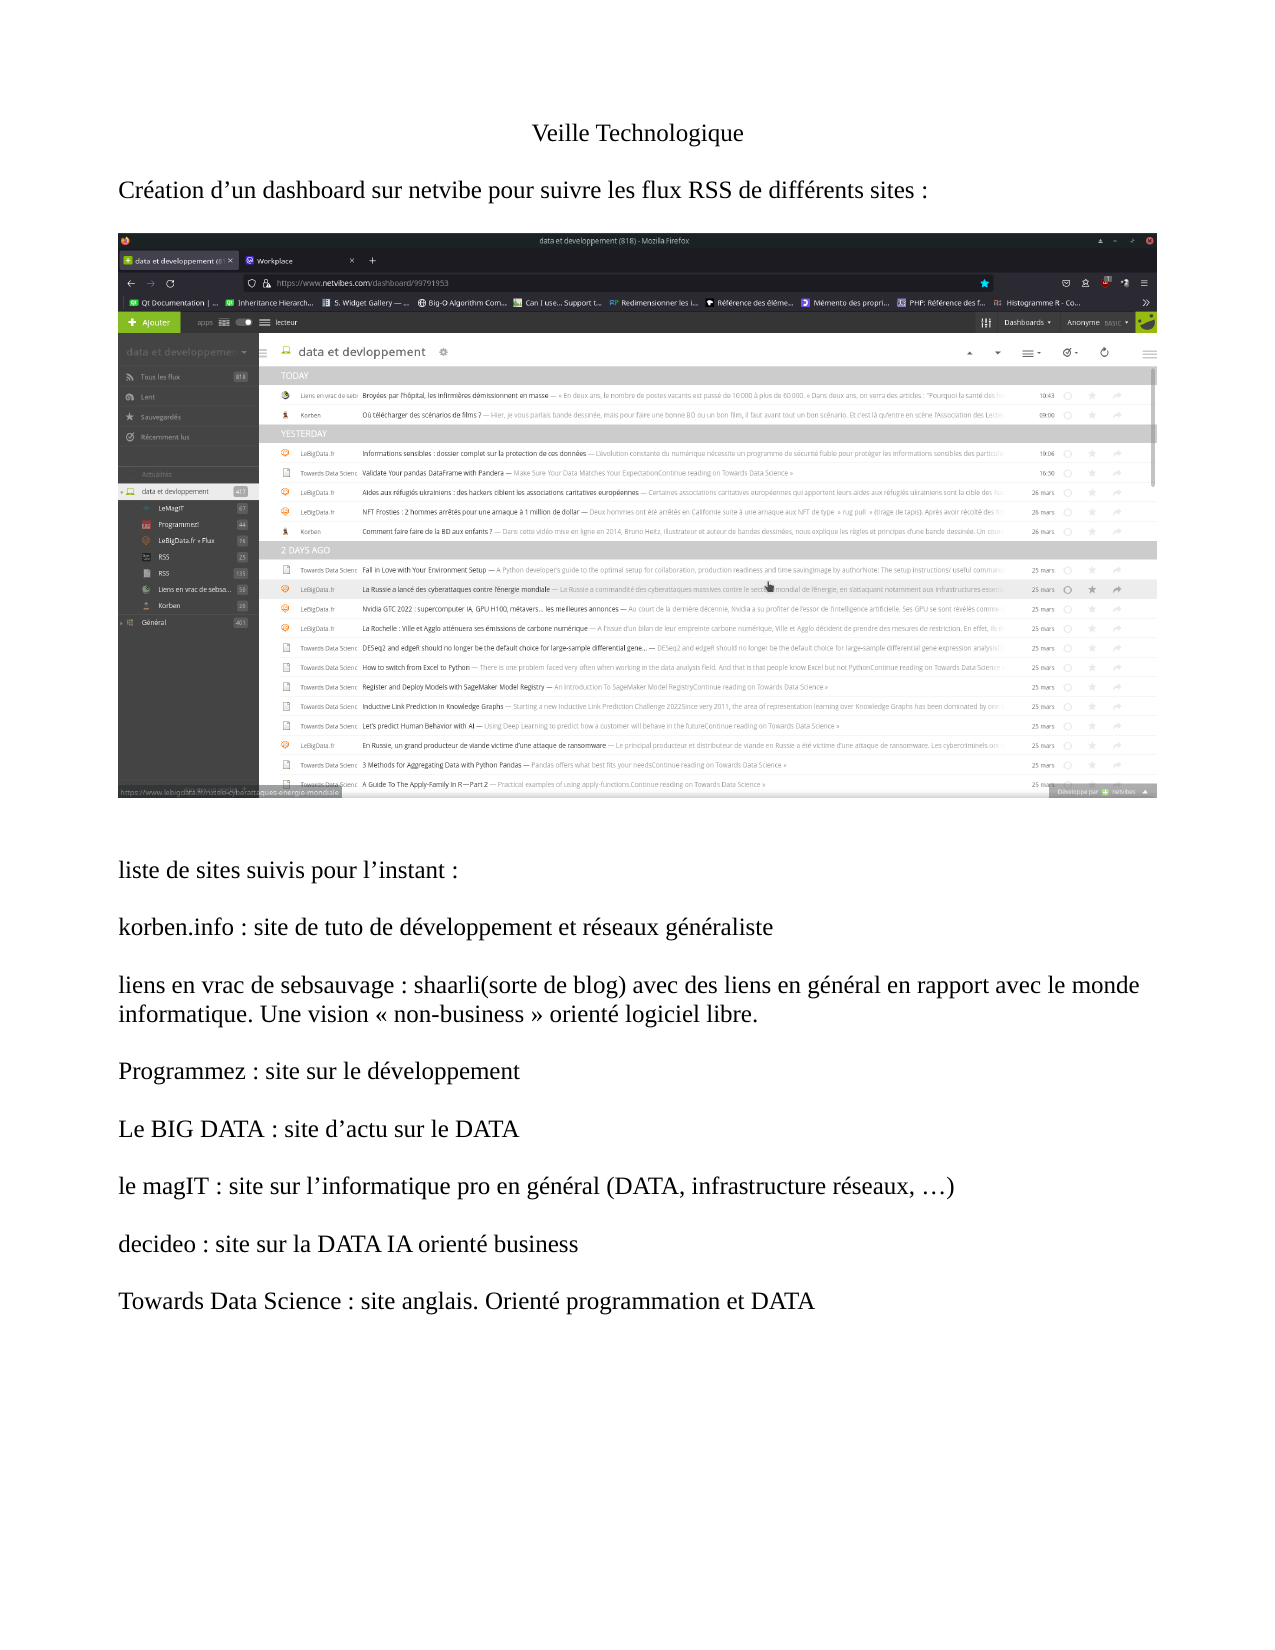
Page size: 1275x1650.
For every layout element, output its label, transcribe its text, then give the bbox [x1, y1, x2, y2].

text Towards Data Science : site anglais. Orienté programmation et DATA [118, 1286, 1157, 1315]
text liste de sites suivis pour l’instant : [118, 855, 1157, 884]
text Création d’un dashboard sur netvibe pour suivre les flux RSS de différents sites : [118, 176, 1157, 204]
text Programmez : site sur le développement [118, 1056, 1157, 1085]
text decideo : site sur la DATA IA orienté business [118, 1229, 1157, 1257]
text Le BIG DATA : site d’actu sur le DATA [118, 1114, 1157, 1142]
picture [118, 233, 1157, 798]
text le magIT : site sur l’informatique pro en général (DATA, infrastructure réseaux, …) [118, 1171, 1157, 1200]
text Veille Technologique [118, 118, 1157, 147]
text korben.info : site de tuto de développement et réseaux généraliste [118, 912, 1157, 941]
text liens en vrac de sebsauvage : shaarli(sorte de blog) avec des liens en général en rapport avec le monde informatique. Une vision « non-business » orienté logiciel libre. [118, 970, 1157, 1027]
